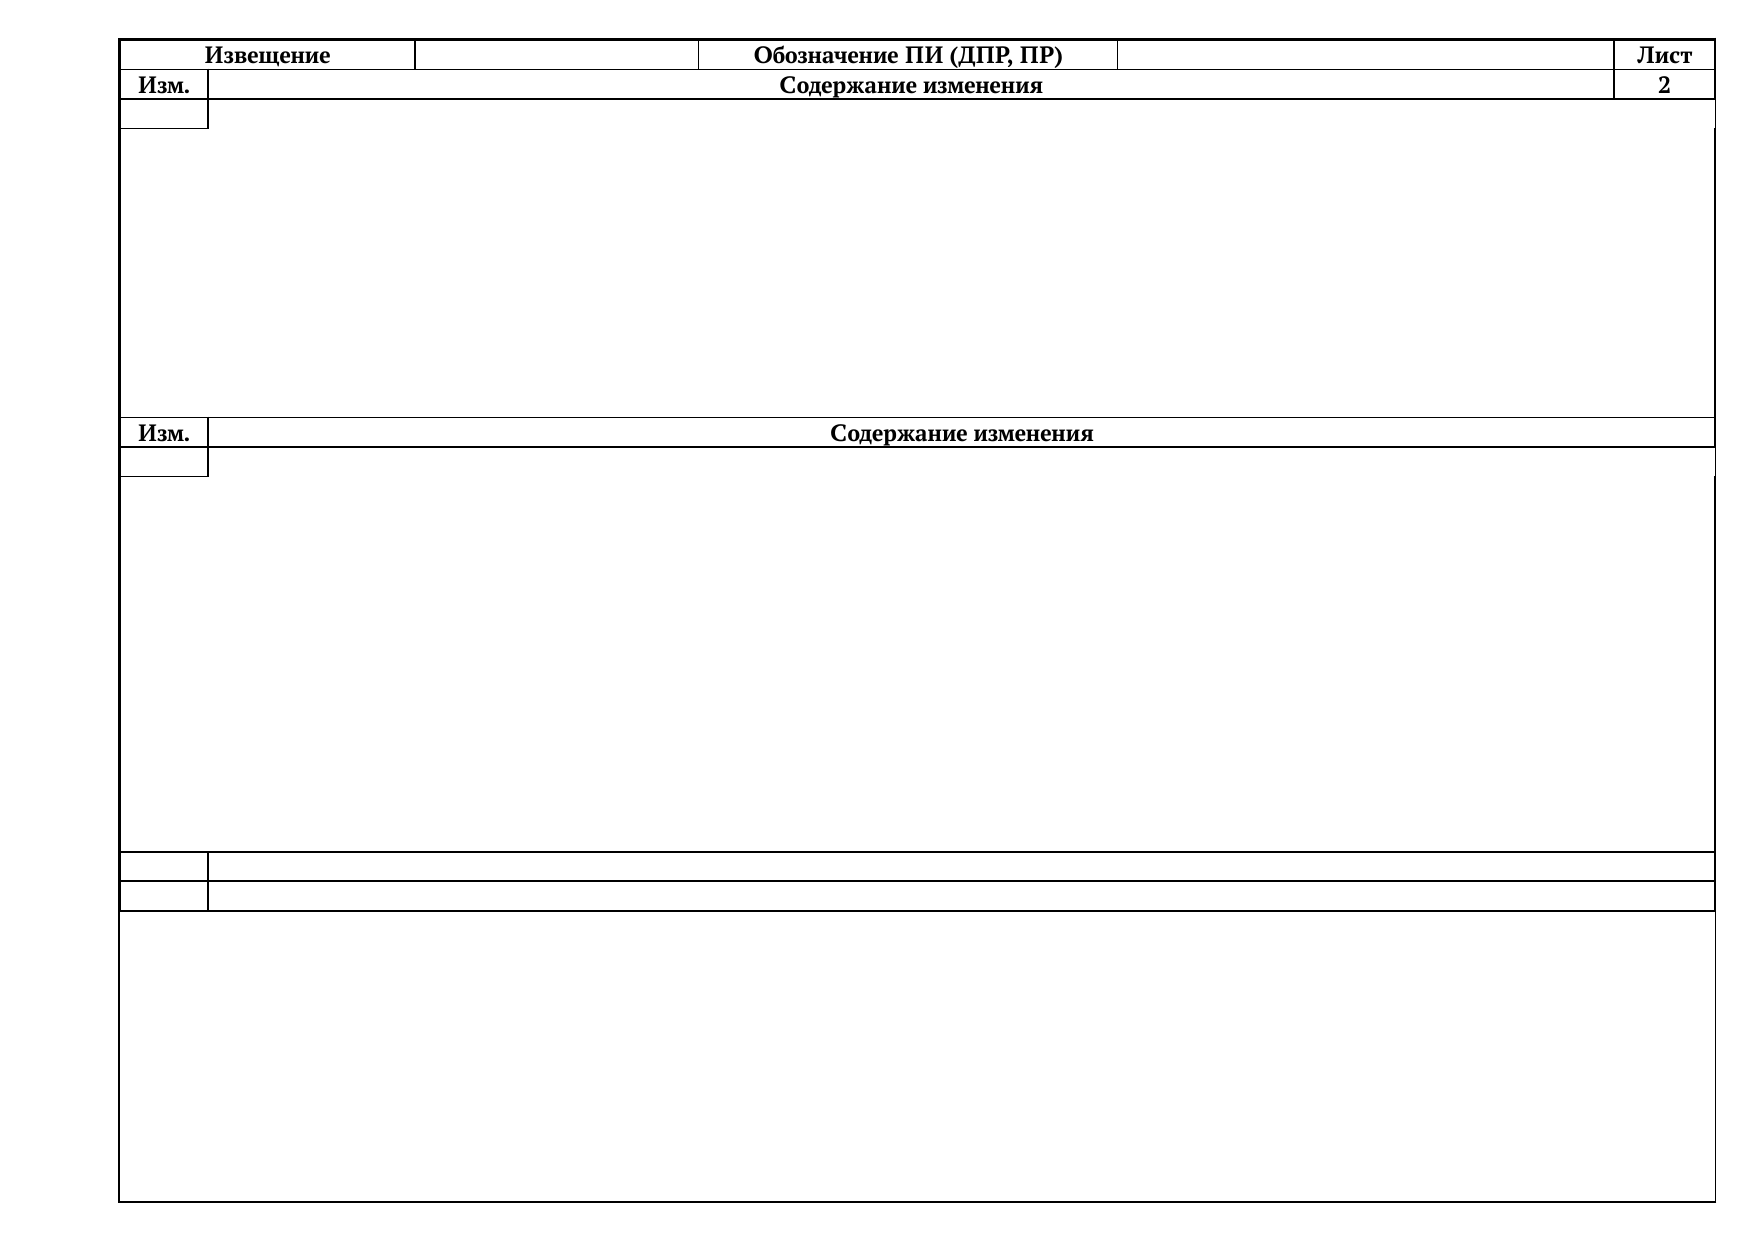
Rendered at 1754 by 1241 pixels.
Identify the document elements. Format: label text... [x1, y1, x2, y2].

table_cell Изм. [121, 418, 207, 446]
table_header [121, 100, 207, 128]
table_cell [121, 882, 207, 910]
table_cell [209, 853, 1714, 880]
table_cell [121, 448, 207, 476]
table_cell [209, 448, 1715, 476]
table_cell [121, 476, 1714, 851]
table_cell Содержание изменения [209, 418, 1714, 446]
table_header [209, 100, 1715, 128]
table_cell [209, 882, 1714, 910]
table_cell [121, 853, 207, 880]
table_cell [121, 128, 1714, 417]
